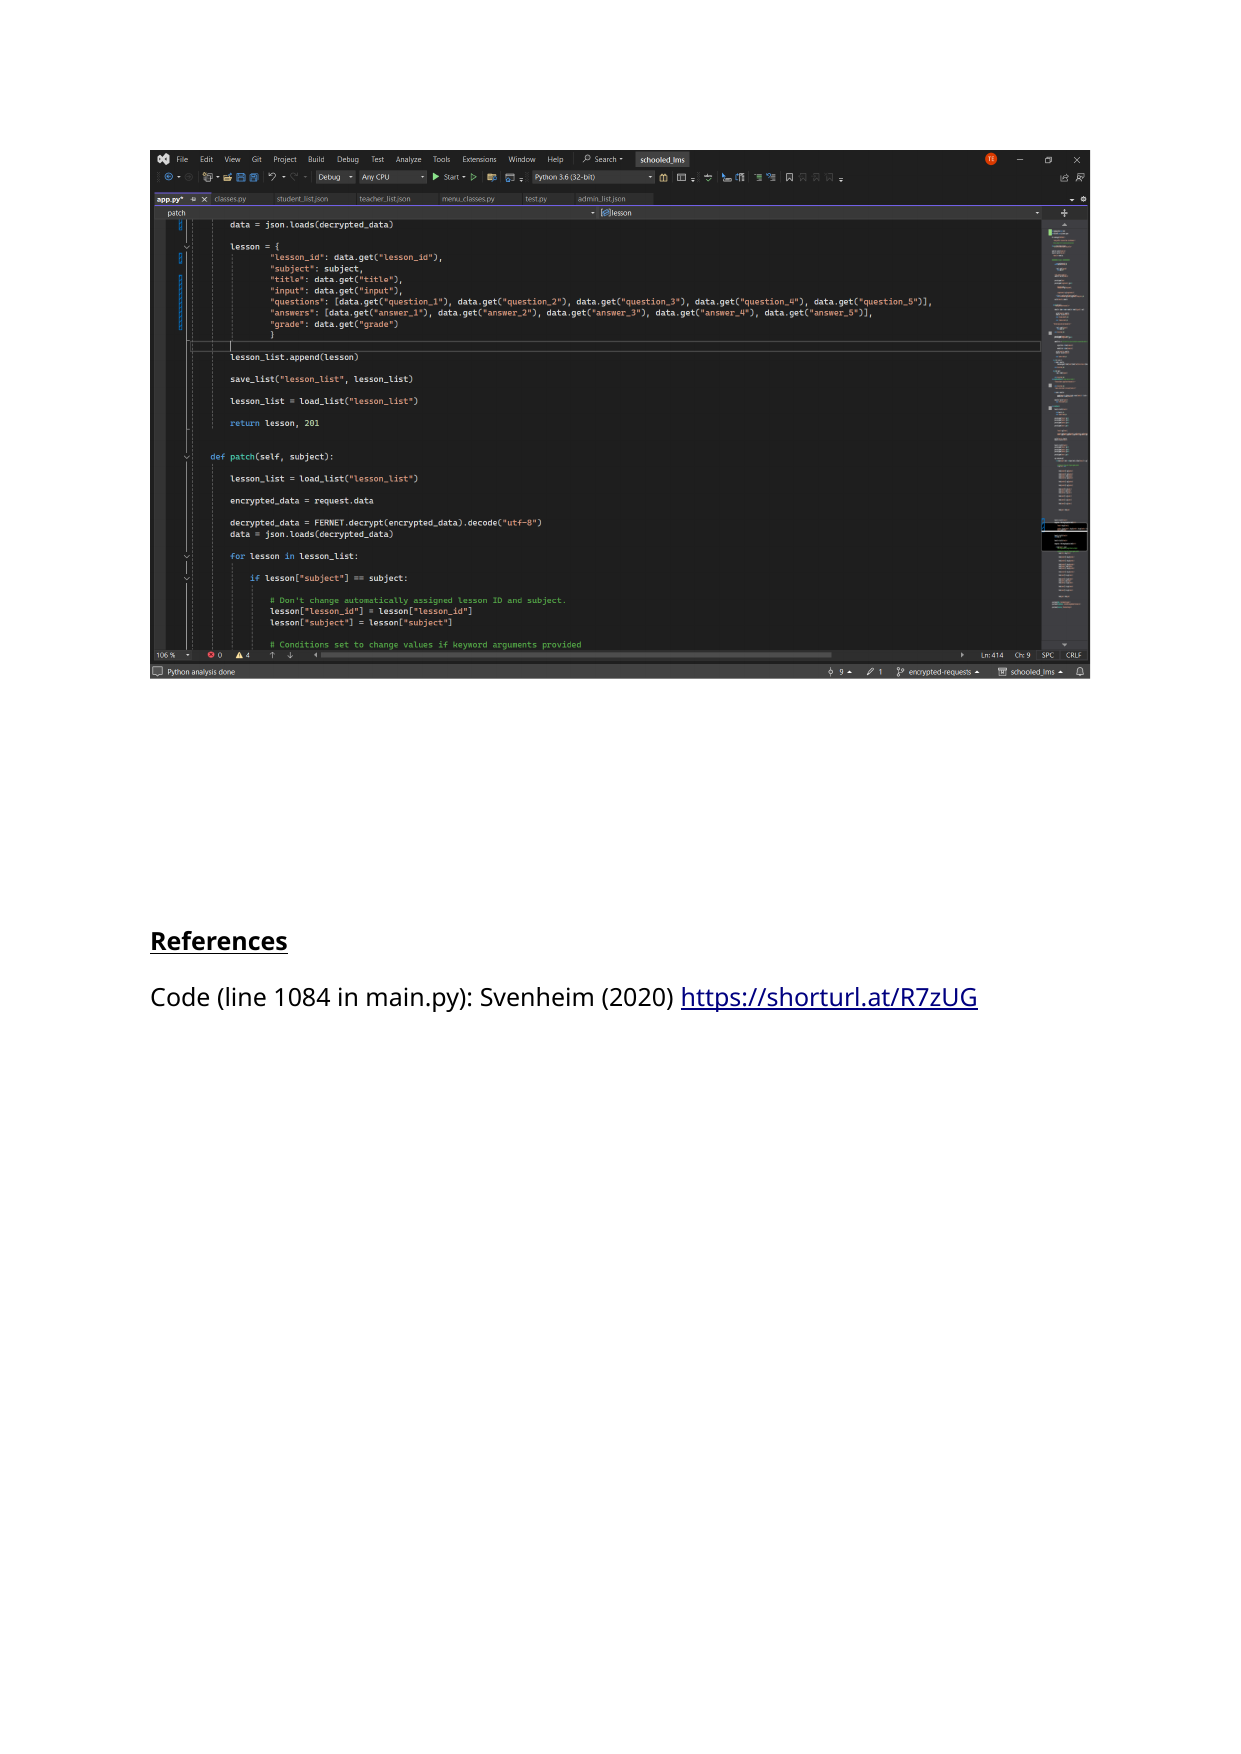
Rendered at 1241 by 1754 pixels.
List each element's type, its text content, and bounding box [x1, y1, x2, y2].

text References [150, 924, 1090, 958]
text Code (line 1084 in main.py): Svenheim (2020) https://shorturl.at/R7zUG [150, 980, 1090, 1014]
